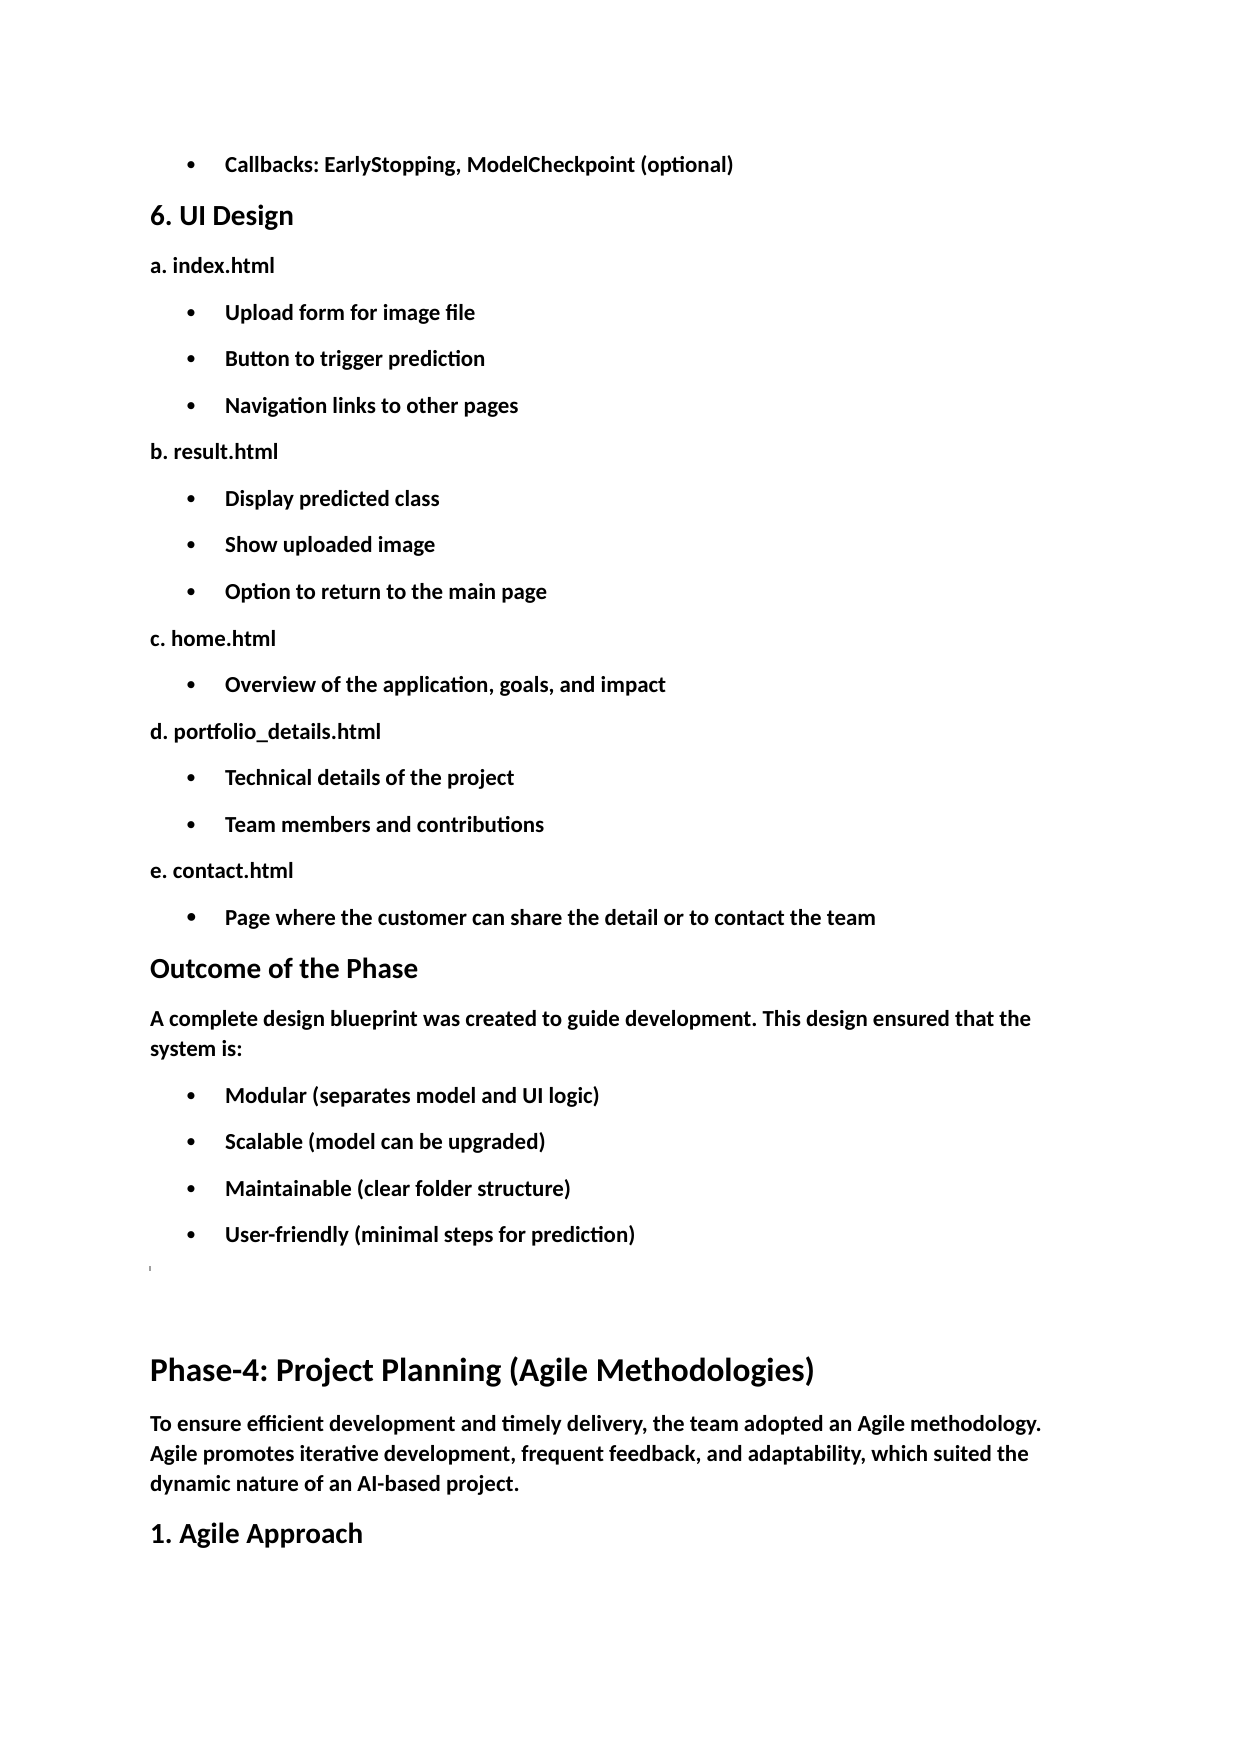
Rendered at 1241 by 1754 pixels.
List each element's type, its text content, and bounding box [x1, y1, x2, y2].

list Modular (separates model and UI logic) [187, 1081, 1090, 1109]
list Team members and contributions [187, 810, 1090, 838]
list User-friendly (minimal steps for prediction) [187, 1221, 1090, 1248]
list Option to return to the main page [187, 577, 1090, 605]
text a. index.html [150, 251, 1090, 279]
text e. contact.html [150, 857, 1090, 884]
text Phase-4: Project Planning (Agile Methodologies) [150, 1349, 1090, 1390]
text To ensure efficient development and timely delivery, the team adopted an Agile methodology. Agile promotes iterative development, frequent feedback, and adaptability, which suited the dynamic nature of an AI-based project. [150, 1409, 1090, 1497]
text 6. UI Design [150, 197, 1090, 232]
text 1. Agile Approach [150, 1516, 1090, 1551]
list Maintainable (clear folder structure) [187, 1174, 1090, 1202]
text c. home.html [150, 624, 1090, 652]
text b. result.html [150, 437, 1090, 466]
list Overview of the application, goals, and impact [187, 670, 1090, 698]
list Technical details of the project [187, 763, 1090, 791]
list Upload form for image file [187, 298, 1090, 326]
list Callbacks: EarlyStopping, ModelCheckpoint (optional) [187, 150, 1090, 178]
text d. portfolio_details.html [150, 717, 1090, 745]
list Display predicted class [187, 484, 1090, 512]
list Button to trigger prediction [187, 344, 1090, 372]
list Scalable (model can be upgraded) [187, 1127, 1090, 1155]
list Show uploaded image [187, 531, 1090, 559]
text A complete design blueprint was created to guide development. This design ensured that the system is: [150, 1004, 1090, 1062]
text Outcome of the Phase [150, 950, 1090, 985]
list Page where the customer can share the detail or to contact the team [187, 903, 1090, 931]
list Navigation links to other pages [187, 391, 1090, 419]
